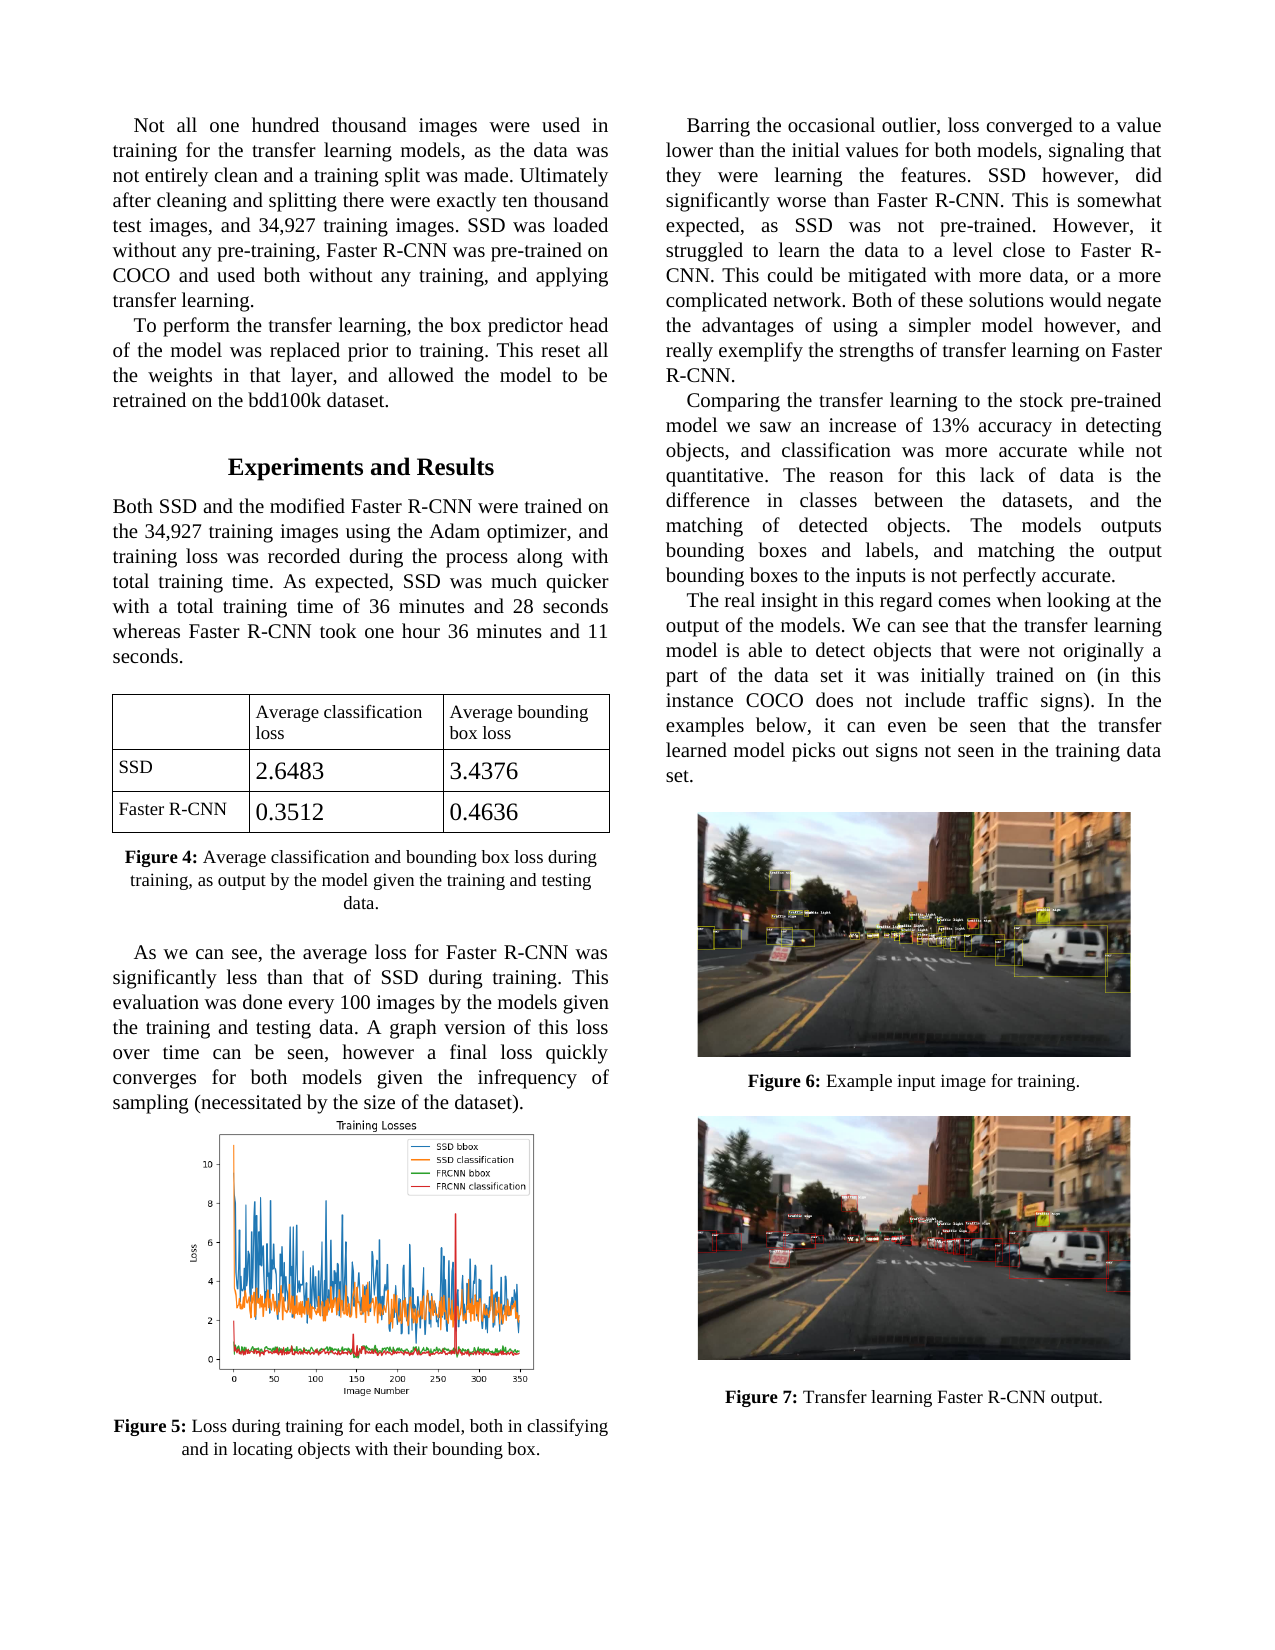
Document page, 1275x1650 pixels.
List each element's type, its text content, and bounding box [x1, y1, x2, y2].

table_cell 0.3512 [250, 792, 443, 832]
text Figure 4: Average classification and bounding box loss during training, as output by the model given the training and testing data. [112, 845, 609, 914]
table_cell Faster R-CNN [113, 792, 249, 832]
picture [183, 1114, 539, 1402]
table_cell 3.4376 [444, 750, 609, 791]
table_header Average bounding box loss [444, 695, 609, 749]
table_cell SSD [113, 750, 249, 791]
text Figure 5: Loss during training for each model, both in classifying and in locating objects with their bounding box. [112, 1127, 609, 1460]
text Comparing the transfer learning to the stock pre-trained model we saw an increase of 13% accuracy in detecting objects, and classification was more accurate while not quantitative. The reason for this lack of data is the difference in classes between the datasets, and the matching of detected objects. The models outputs bounding boxes and labels, and matching the output bounding boxes to the inputs is not perfectly accurate. [666, 387, 1162, 587]
picture [697, 1116, 1131, 1360]
text The real insight in this regard comes when looking at the output of the models. We can see that the transfer learning model is able to detect objects that were not originally a part of the data set it was initially trained on (in this instance COCO does not include traffic signs). In the examples below, it can even be seen that the transfer learned model picks out signs not seen in the training data set. [666, 587, 1162, 787]
text Not all one hundred thousand images were used in training for the transfer learning models, as the data was not entirely clean and a training split was made. Ultimately after cleaning and splitting there were exactly ten thousand test images, and 34,927 training images. SSD was loaded without any pre-training, Faster R-CNN was pre-trained on COCO and used both without any training, and applying transfer learning. [112, 112, 609, 312]
text Barring the occasional outlier, loss converged to a value lower than the initial values for both models, signaling that they were learning the features. SSD however, did significantly worse than Faster R-CNN. This is somewhat expected, as SSD was not pre-trained. However, it struggled to learn the data to a level close to Faster R-CNN. This could be mitigated with more data, or a more complicated network. Both of these solutions would negate the advantages of using a simpler model however, and really exemplify the strengths of transfer learning on Faster R-CNN. [666, 112, 1162, 387]
subtitle Experiments and Results [112, 450, 609, 481]
text Figure 6: Example input image for training. [666, 825, 1162, 1092]
picture [697, 812, 1131, 1057]
table_header [113, 695, 249, 749]
table_cell 0.4636 [444, 792, 609, 832]
table_header Average classification loss [250, 695, 443, 749]
table_cell 2.6483 [250, 750, 443, 791]
text As we can see, the average loss for Faster R-CNN was significantly less than that of SSD during training. This evaluation was done every 100 images by the models given the training and testing data. A graph version of this loss over time can be seen, however a final loss quickly converges for both models given the infrequency of sampling (necessitated by the size of the dataset). [112, 939, 609, 1114]
text To perform the transfer learning, the box predictor head of the model was replaced prior to training. This reset all the weights in that layer, and allowed the model to be retrained on the bdd100k dataset. [112, 312, 609, 412]
text Both SSD and the modified Faster R-CNN were trained on the 34,927 training images using the Adam optimizer, and training loss was recorded during the process along with total training time. As expected, SSD was much quicker with a total training time of 36 minutes and 28 seconds whereas Faster R-CNN took one hour 36 minutes and 11 seconds. [112, 494, 609, 669]
text Figure 7: Transfer learning Faster R-CNN output. [666, 1117, 1162, 1408]
